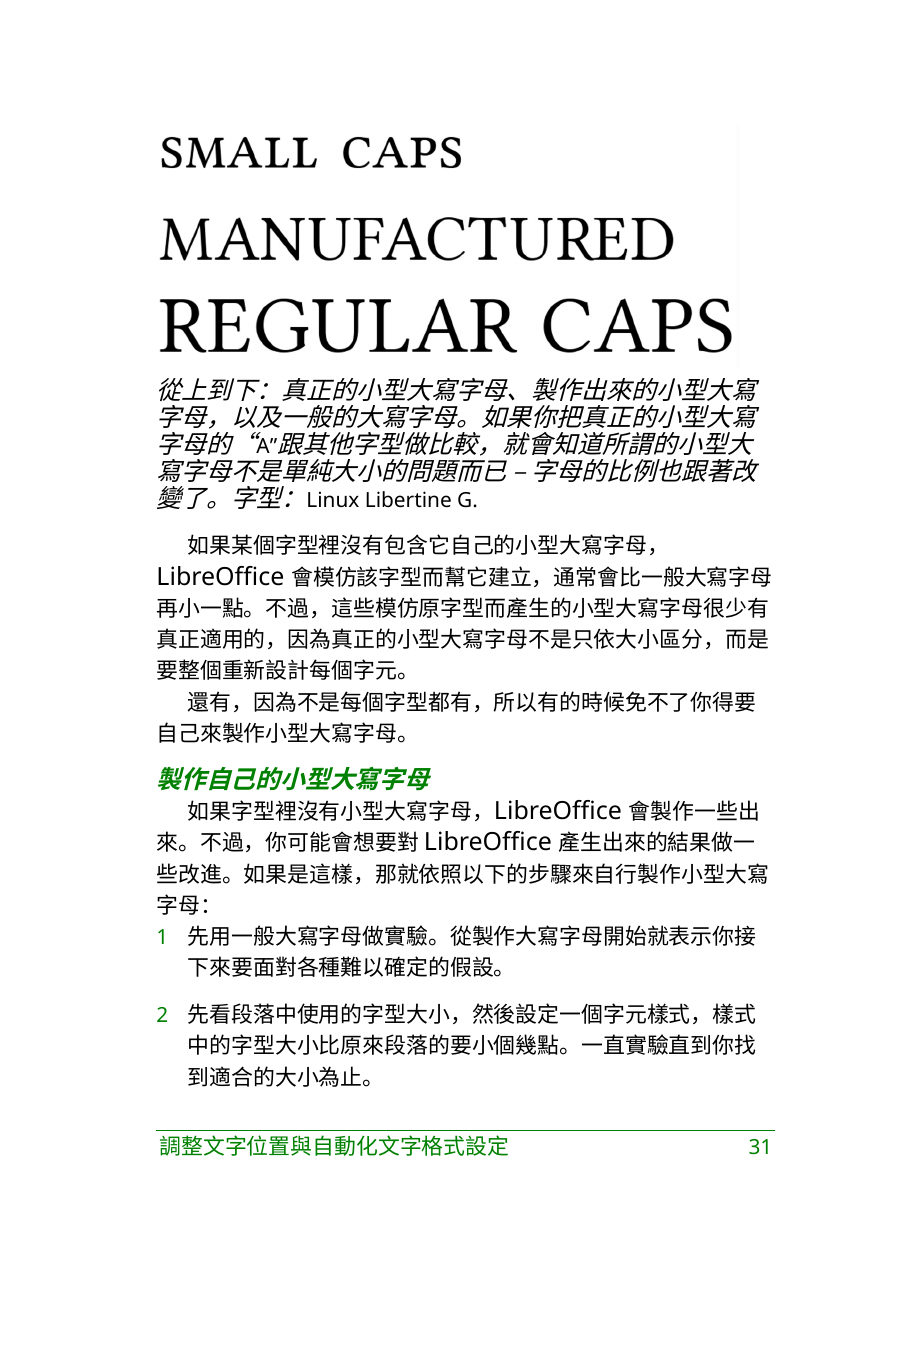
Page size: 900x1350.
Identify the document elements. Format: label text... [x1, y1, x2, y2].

text 如果某個字型裡沒有包含它自己的小型大寫字母，LibreOffice 會模仿該字型而幫它建立，通常會比一般大寫字母再小一點。不過，這些模仿原字型而產生的小型大寫字母很少有真正適用的，因為真正的小型大寫字母不是只依大小區分，而是要整個重新設計每個字元。 [156, 529, 775, 685]
text 還有，因為不是每個字型都有，所以有的時候免不了你得要自己來製作小型大寫字母。 [156, 685, 775, 748]
subtitle 製作自己的小型大寫字母 [156, 763, 775, 794]
text 如果字型裡沒有小型大寫字母，LibreOffice 會製作一些出來。不過，你可能會想要對 LibreOffice 產生出來的結果做一些改進。如果是這樣，那就依照以下的步驟來自行製作小型大寫字母： [156, 794, 775, 919]
list 先用一般大寫字母做實驗。從製作大寫字母開始就表示你接下來要面對各種難以確定的假設。 [156, 919, 775, 982]
picture [156, 125, 740, 368]
table_header [156, 125, 775, 370]
list 先看段落中使用的字型大小，然後設定一個字元樣式，樣式中的字型大小比原來段落的要小個幾點。一直實驗直到你找到適合的大小為止。 [156, 998, 775, 1091]
table_cell 從上到下：真正的小型大寫字母、製作出來的小型大寫字母，以及一般的大寫字母。如果你把真正的小型大寫字母的“A”跟其他字型做比較，就會知道所謂的小型大寫字母不是單純大小的問題而已 – 字母的比例也跟著改變了。字型：Linux Libertine G. [156, 370, 775, 513]
